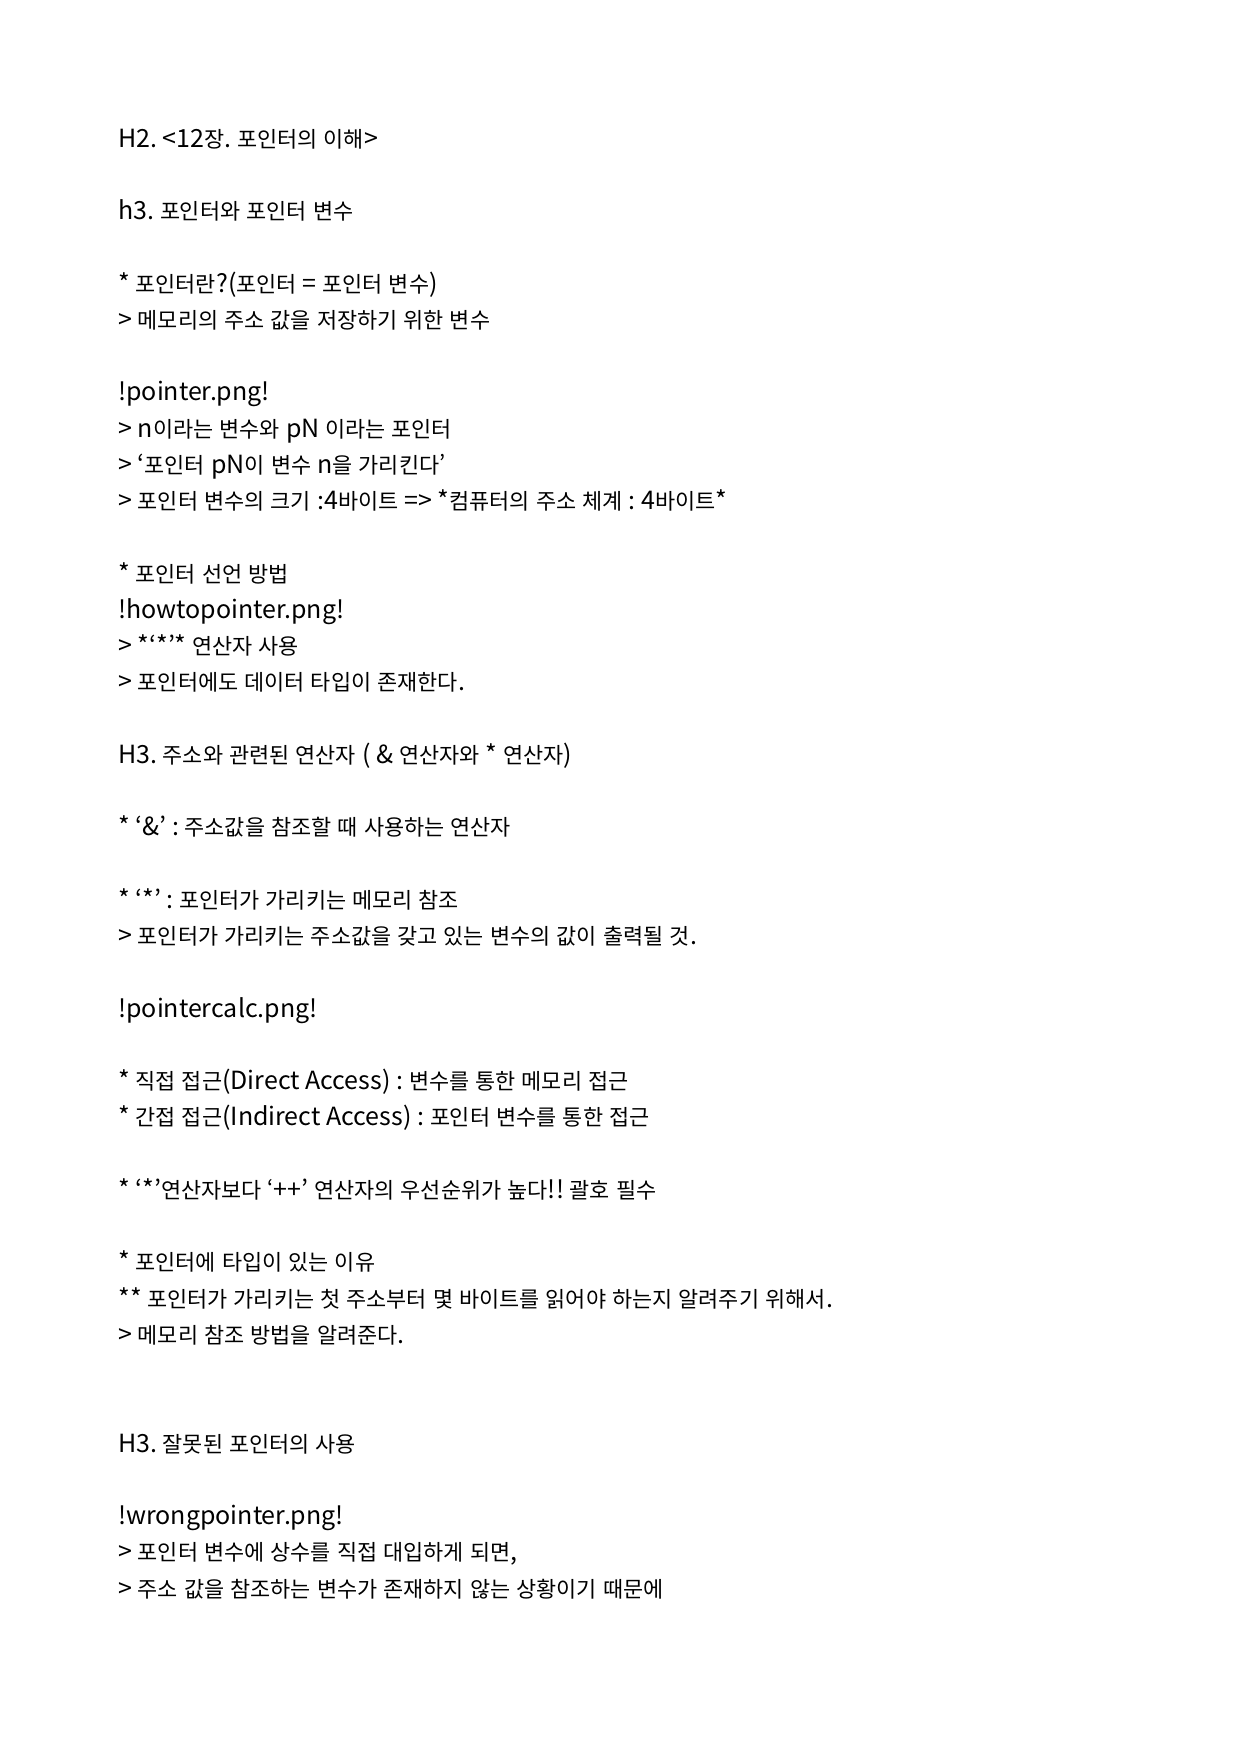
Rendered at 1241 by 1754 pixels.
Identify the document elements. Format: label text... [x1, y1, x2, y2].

text > 메모리의 주소 값을 저장하기 위한 변수 [118, 299, 1122, 336]
text > ‘포인터 pN이 변수 n을 가리킨다’ [118, 444, 1122, 481]
text > 포인터에도 데이터 타입이 존재한다. [118, 662, 1122, 698]
text > 포인터 변수의 크기 :4바이트 => *컴퓨터의 주소 체계 : 4바이트* [118, 481, 1122, 517]
text * ‘*’ : 포인터가 가리키는 메모리 참조 [118, 879, 1122, 916]
text !wrongpointer.png! [118, 1496, 1122, 1532]
text > *‘*’* 연산자 사용 [118, 626, 1122, 662]
text h3. 포인터와 포인터 변수 [118, 191, 1122, 227]
text H2. <12장. 포인터의 이해> [118, 118, 1122, 154]
text * 포인터에 타입이 있는 이유 [118, 1242, 1122, 1278]
text > 포인터 변수에 상수를 직접 대입하게 되면, [118, 1532, 1122, 1568]
text > 메모리 참조 방법을 알려준다. [118, 1314, 1122, 1351]
text ** 포인터가 가리키는 첫 주소부터 몇 바이트를 읽어야 하는지 알려주기 위해서. [118, 1278, 1122, 1314]
text * 직접 접근(Direct Access) : 변수를 통한 메모리 접근 [118, 1061, 1122, 1097]
text * ‘&’ : 주소값을 참조할 때 사용하는 연산자 [118, 807, 1122, 843]
text > 포인터가 가리키는 주소값을 갖고 있는 변수의 값이 출력될 것. [118, 916, 1122, 952]
text * 간접 접근(Indirect Access) : 포인터 변수를 통한 접근 [118, 1097, 1122, 1133]
text > 주소 값을 참조하는 변수가 존재하지 않는 상황이기 때문에 [118, 1568, 1122, 1604]
text > n이라는 변수와 pN 이라는 포인터 [118, 408, 1122, 444]
text !pointer.png! [118, 372, 1122, 408]
text * ‘*’연산자보다 ‘++’ 연산자의 우선순위가 높다!! 괄호 필수 [118, 1169, 1122, 1206]
text * 포인터 선언 방법 [118, 553, 1122, 589]
text H3. 주소와 관련된 연산자 ( & 연산자와 * 연산자) [118, 734, 1122, 771]
text H3. 잘못된 포인터의 사용 [118, 1423, 1122, 1459]
text !howtopointer.png! [118, 589, 1122, 626]
text * 포인터란?(포인터 = 포인터 변수) [118, 263, 1122, 299]
text !pointercalc.png! [118, 988, 1122, 1024]
